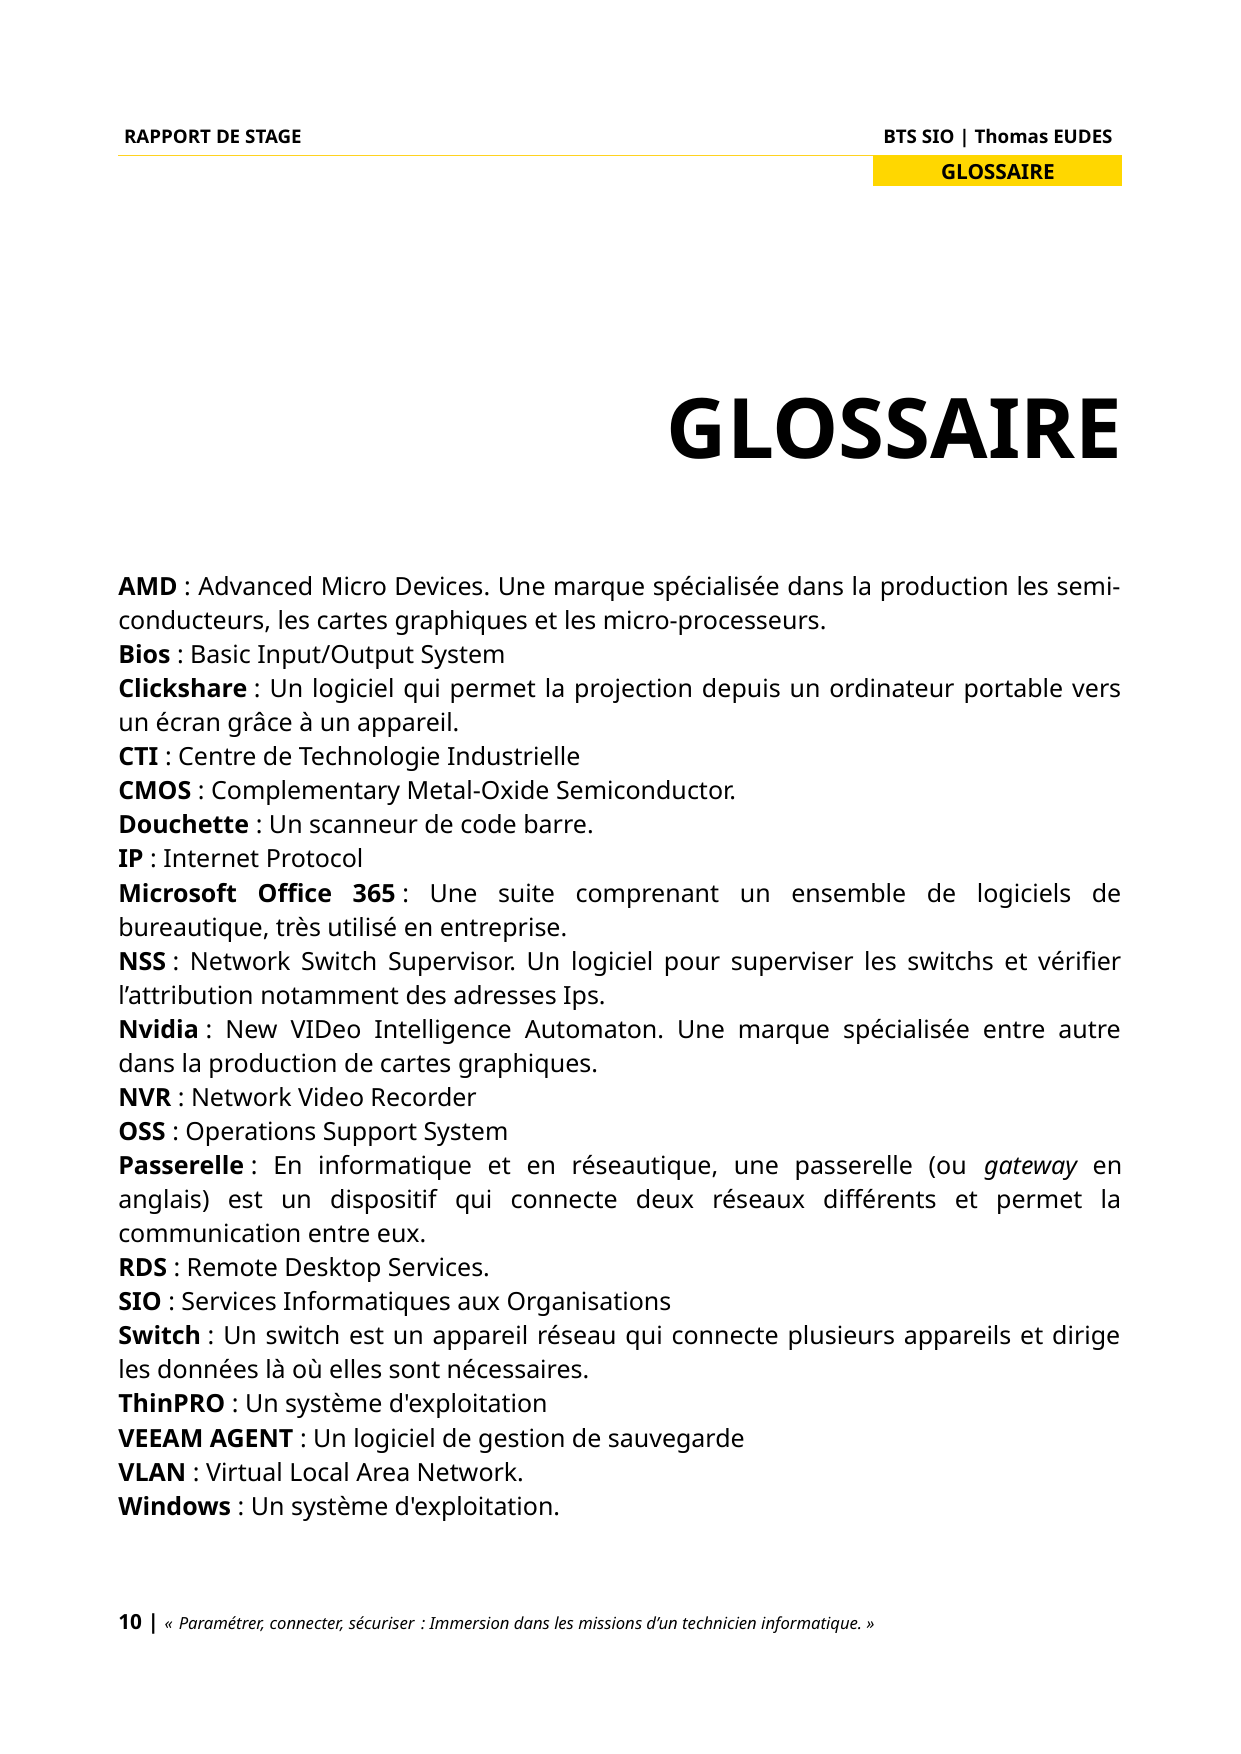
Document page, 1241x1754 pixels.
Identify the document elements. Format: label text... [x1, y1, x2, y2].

text ThinPRO : Un système d'exploitation [118, 1386, 1122, 1420]
text NVR : Network Video Recorder [118, 1079, 1122, 1114]
text Windows : Un système d'exploitation. [118, 1488, 1122, 1522]
text SIO : Services Informatiques aux Organisations [118, 1284, 1122, 1318]
text VEEAM AGENT : Un logiciel de gestion de sauvegarde [118, 1420, 1122, 1454]
text Passerelle : En informatique et en réseautique, une passerelle (ou gateway en anglais) est un dispositif qui connecte deux réseaux différents et permet la communication entre eux. [118, 1148, 1122, 1250]
text Nvidia : New VIDeo Intelligence Automaton. Une marque spécialisée entre autre dans la production de cartes graphiques. [118, 1011, 1122, 1079]
text Douchette : Un scanneur de code barre. [118, 807, 1122, 841]
text CMOS : Complementary Metal-Oxide Semiconductor. [118, 773, 1122, 807]
text Switch : Un switch est un appareil réseau qui connecte plusieurs appareils et dirige les données là où elles sont nécessaires. [118, 1318, 1122, 1386]
text AMD : Advanced Micro Devices. Une marque spécialisée dans la production les semi-conducteurs, les cartes graphiques et les micro-processeurs. [118, 569, 1122, 637]
text RDS : Remote Desktop Services. [118, 1250, 1122, 1284]
subtitle GLOSSAIRE [118, 370, 1122, 483]
text CTI : Centre de Technologie Industrielle [118, 739, 1122, 773]
text IP : Internet Protocol [118, 841, 1122, 875]
text NSS : Network Switch Supervisor. Un logiciel pour superviser les switchs et vérifier l’attribution notamment des adresses Ips. [118, 943, 1122, 1011]
text Microsoft Office 365 : Une suite comprenant un ensemble de logiciels de bureautique, très utilisé en entreprise. [118, 875, 1122, 943]
text Clickshare : Un logiciel qui permet la projection depuis un ordinateur portable vers un écran grâce à un appareil. [118, 671, 1122, 739]
text Bios : Basic Input/Output System [118, 637, 1122, 671]
text OSS : Operations Support System [118, 1114, 1122, 1148]
text VLAN : Virtual Local Area Network. [118, 1454, 1122, 1488]
